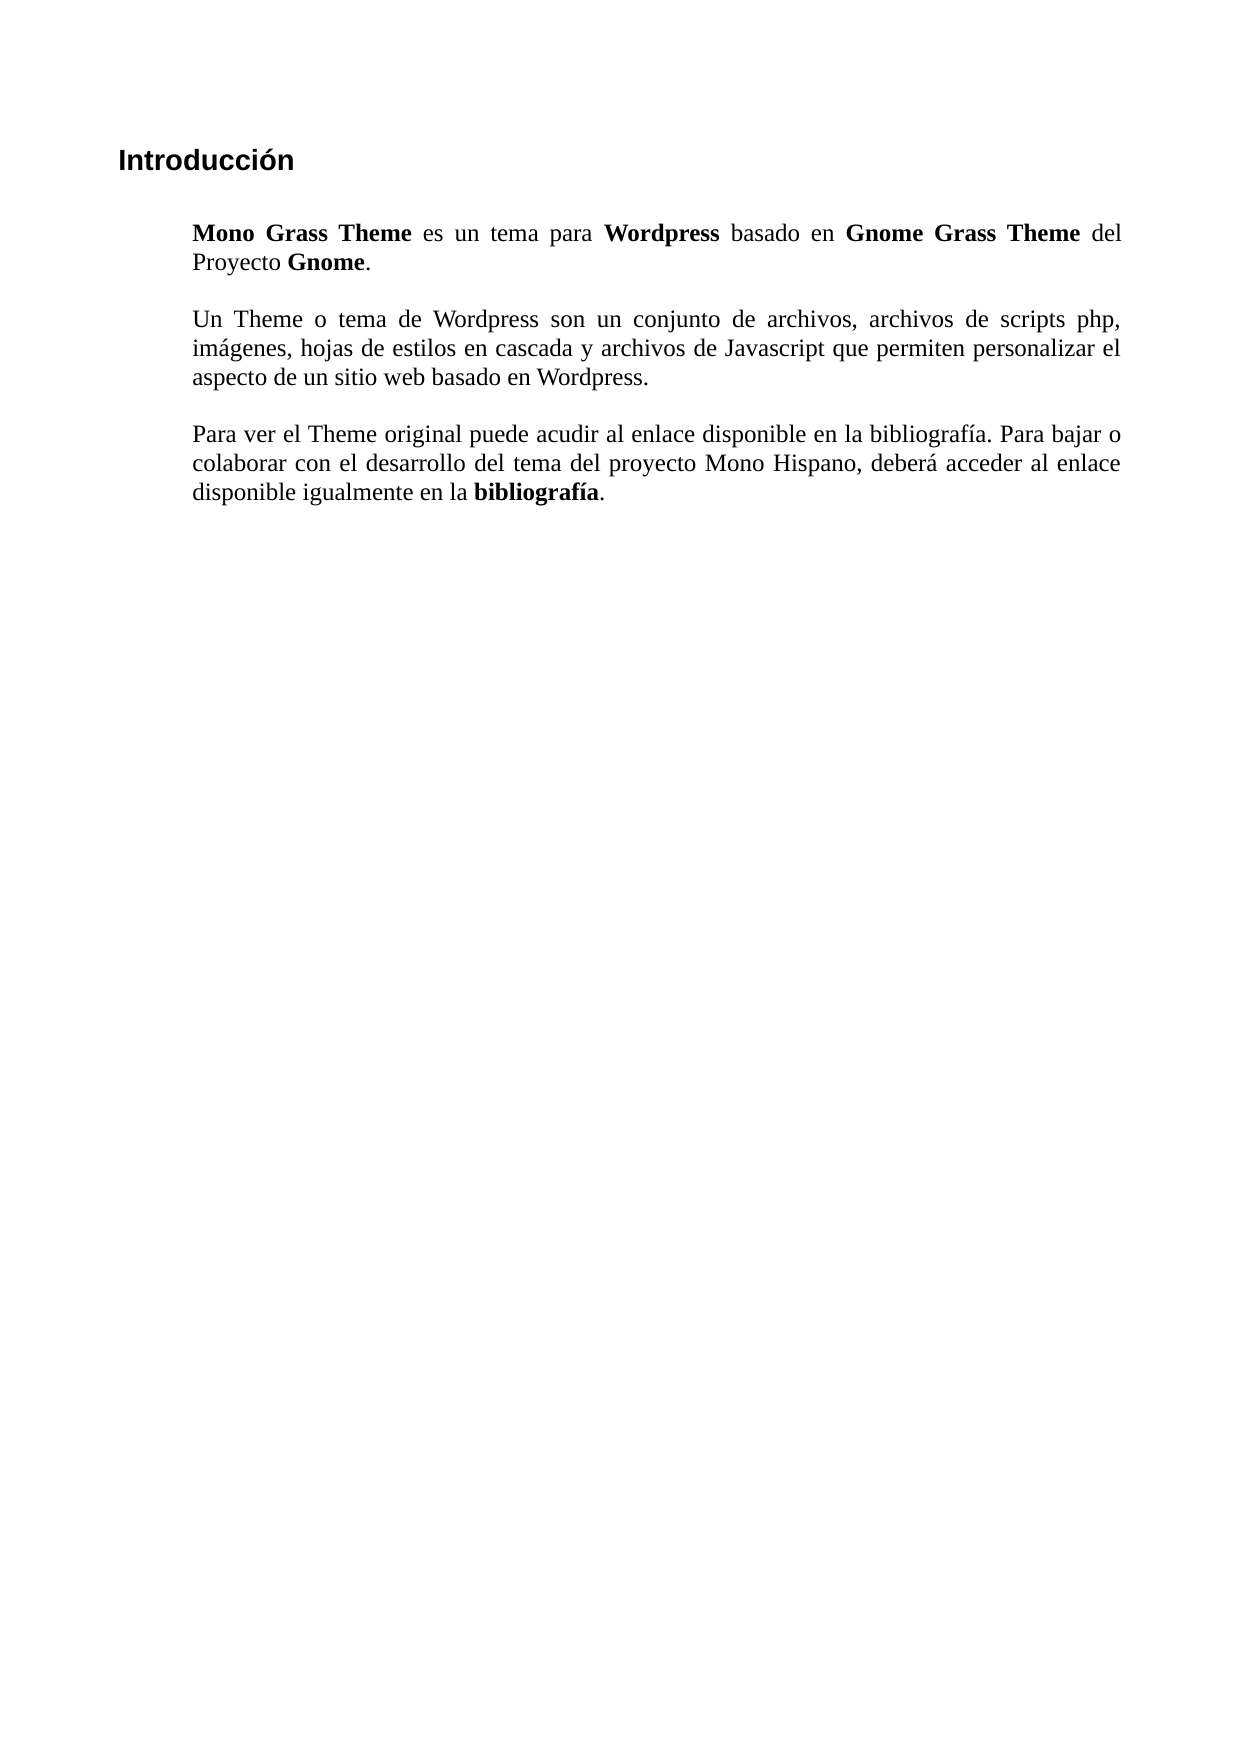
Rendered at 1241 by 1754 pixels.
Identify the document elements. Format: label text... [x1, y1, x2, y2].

subtitle Introducción [118, 143, 1122, 177]
text Un Theme o tema de Wordpress son un conjunto de archivos, archivos de scripts php, imágenes, hojas de estilos en cascada y archivos de Javascript que permiten personalizar el aspecto de un sitio web basado en Wordpress. [192, 304, 1122, 390]
text Mono Grass Theme es un tema para Wordpress basado en Gnome Grass Theme del Proyecto Gnome. [192, 218, 1122, 275]
text Para ver el Theme original puede acudir al enlace disponible en la bibliografía. Para bajar o colaborar con el desarrollo del tema del proyecto Mono Hispano, deberá acceder al enlace disponible igualmente en la bibliografía. [192, 419, 1122, 505]
